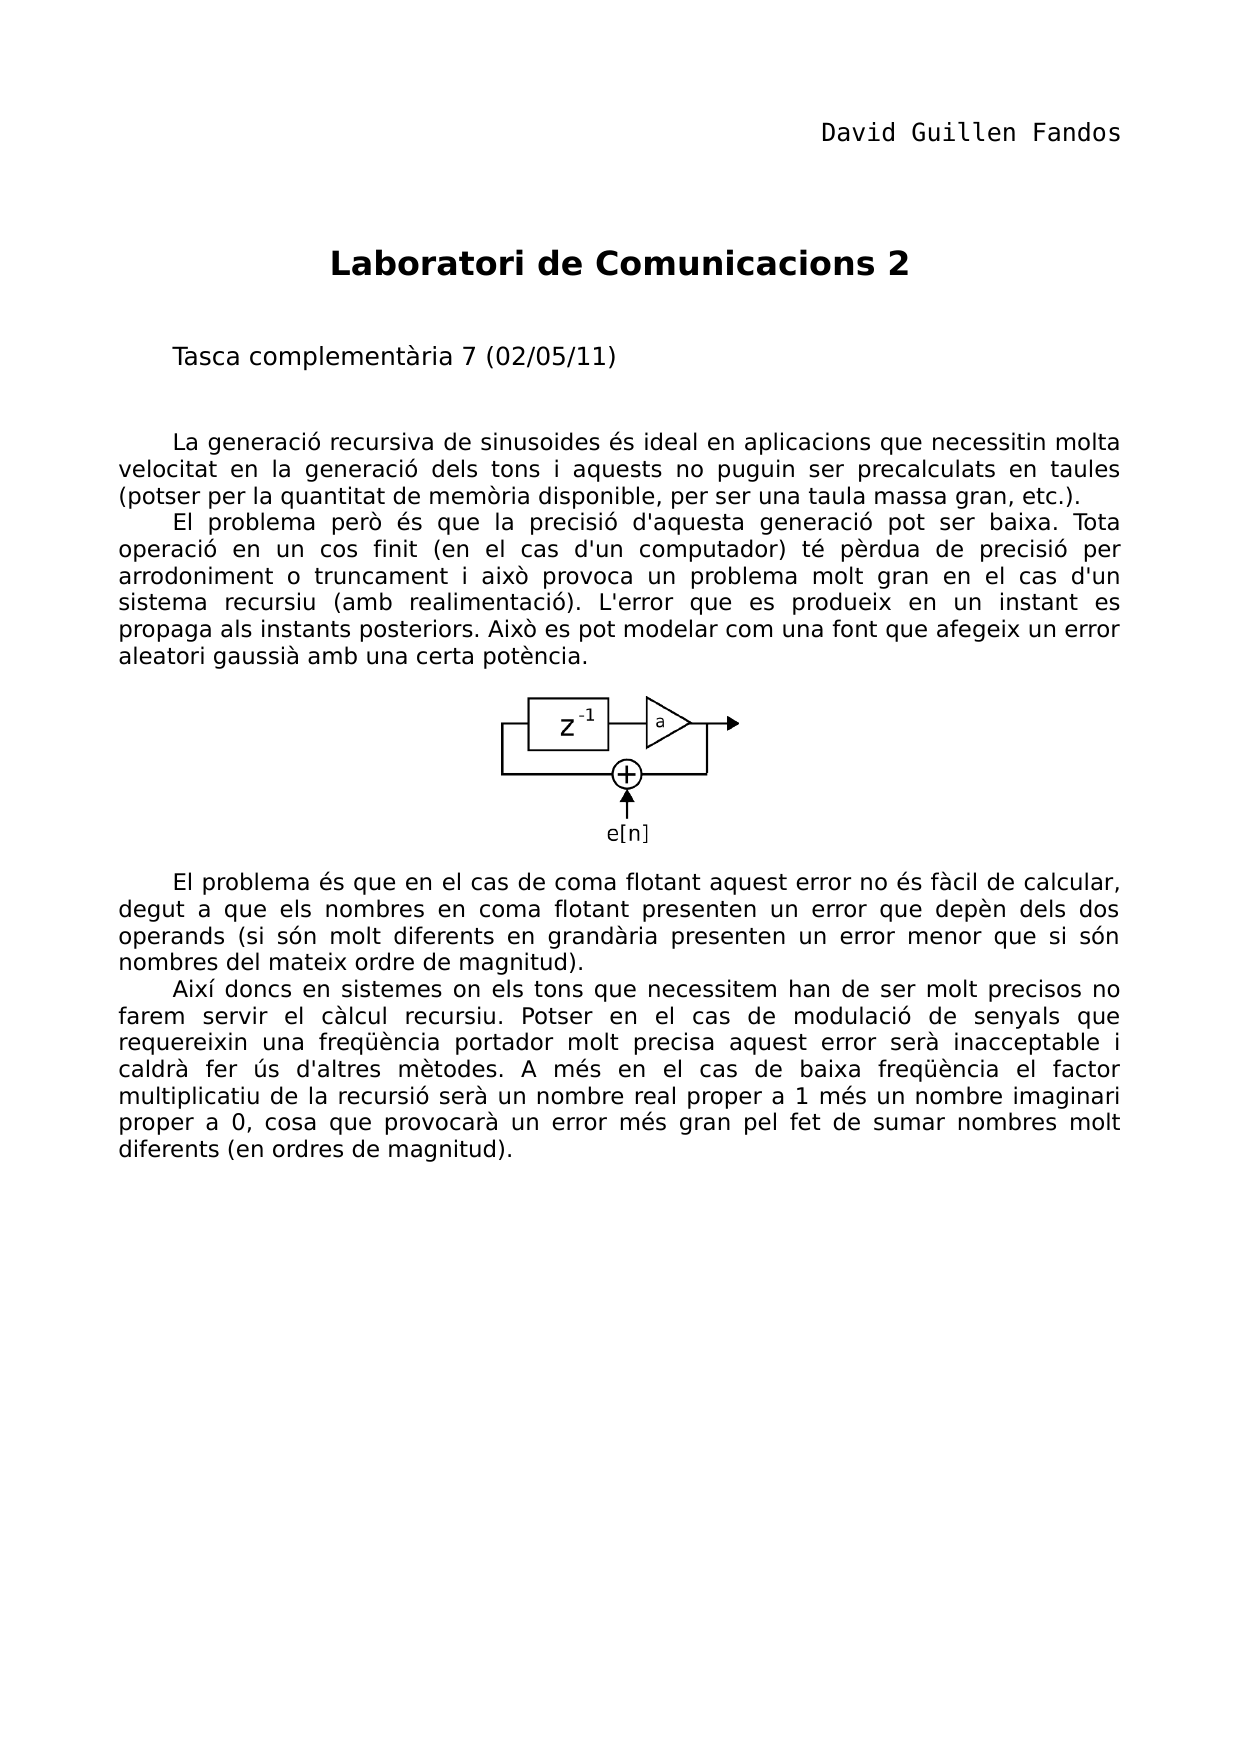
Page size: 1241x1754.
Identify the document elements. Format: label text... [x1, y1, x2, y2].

text La generació recursiva de sinusoides és ideal en aplicacions que necessitin molta velocitat en la generació dels tons i aquests no puguin ser precalculats en taules (potser per la quantitat de memòria disponible, per ser una taula massa gran, etc.). [118, 429, 1122, 509]
text Laboratori de Comunicacions 2 [118, 245, 1122, 284]
text Així doncs en sistemes on els tons que necessitem han de ser molt precisos no farem servir el càlcul recursiu. Potser en el cas de modulació de senyals que requereixin una freqüència portador molt precisa aquest error serà inacceptable i caldrà fer ús d'altres mètodes. A més en el cas de baixa freqüència el factor multiplicatiu de la recursió serà un nombre real proper a 1 més un nombre imaginari proper a 0, cosa que provocarà un error més gran pel fet de sumar nombres molt diferents (en ordres de magnitud). [118, 976, 1122, 1163]
picture [501, 696, 739, 843]
text El problema però és que la precisió d'aquesta generació pot ser baixa. Tota operació en un cos finit (en el cas d'un computador) té pèrdua de precisió per arrodoniment o truncament i això provoca un problema molt gran en el cas d'un sistema recursiu (amb realimentació). L'error que es produeix en un instant es propaga als instants posteriors. Això es pot modelar com una font que afegeix un error aleatori gaussià amb una certa potència. [118, 509, 1122, 669]
text Tasca complementària 7 (02/05/11) [118, 342, 1122, 371]
text El problema és que en el cas de coma flotant aquest error no és fàcil de calcular, degut a que els nombres en coma flotant presenten un error que depèn dels dos operands (si són molt diferents en grandària presenten un error menor que si són nombres del mateix ordre de magnitud). [118, 869, 1122, 976]
